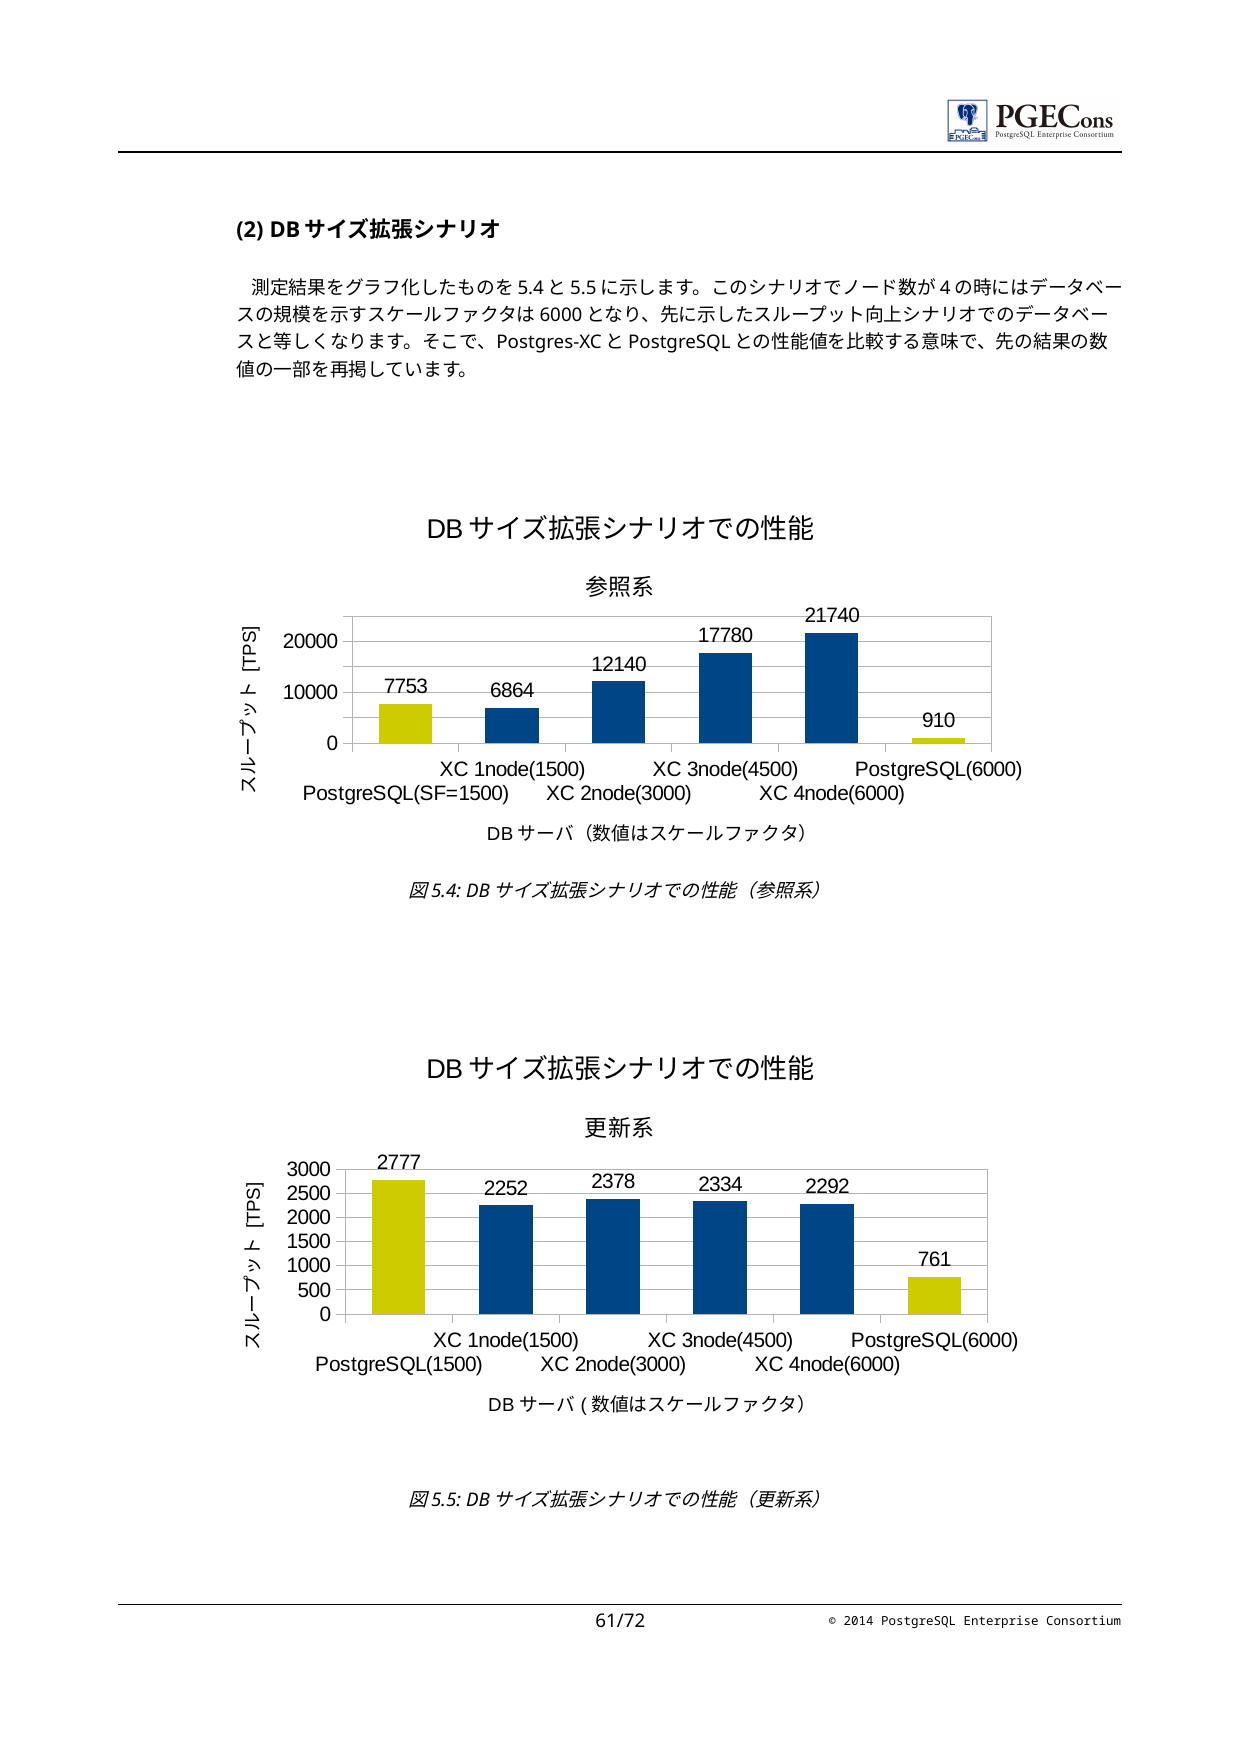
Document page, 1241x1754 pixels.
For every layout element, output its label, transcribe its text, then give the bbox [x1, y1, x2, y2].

subtitle DBサイズ拡張シナリオ [236, 212, 1122, 243]
text 図 5.5: DBサイズ拡張シナリオでの性能（更新系） [187, 1485, 1053, 1512]
text 測定結果をグラフ化したものを図 5.4と図 5.5に示します。このシナリオでノード数が4の時にはデータベースの規模を示すスケールファクタは6000となり、先に示したスループット向上シナリオでのデータベースと等しくなります。そこで、Postgres-XCとPostgreSQLとの性能値を比較する意味で、先の結果の数値の一部を再掲しています。 [236, 273, 1122, 433]
text 図 5.4: DBサイズ拡張シナリオでの性能（参照系） [178, 483, 1062, 903]
picture [941, 94, 1119, 147]
